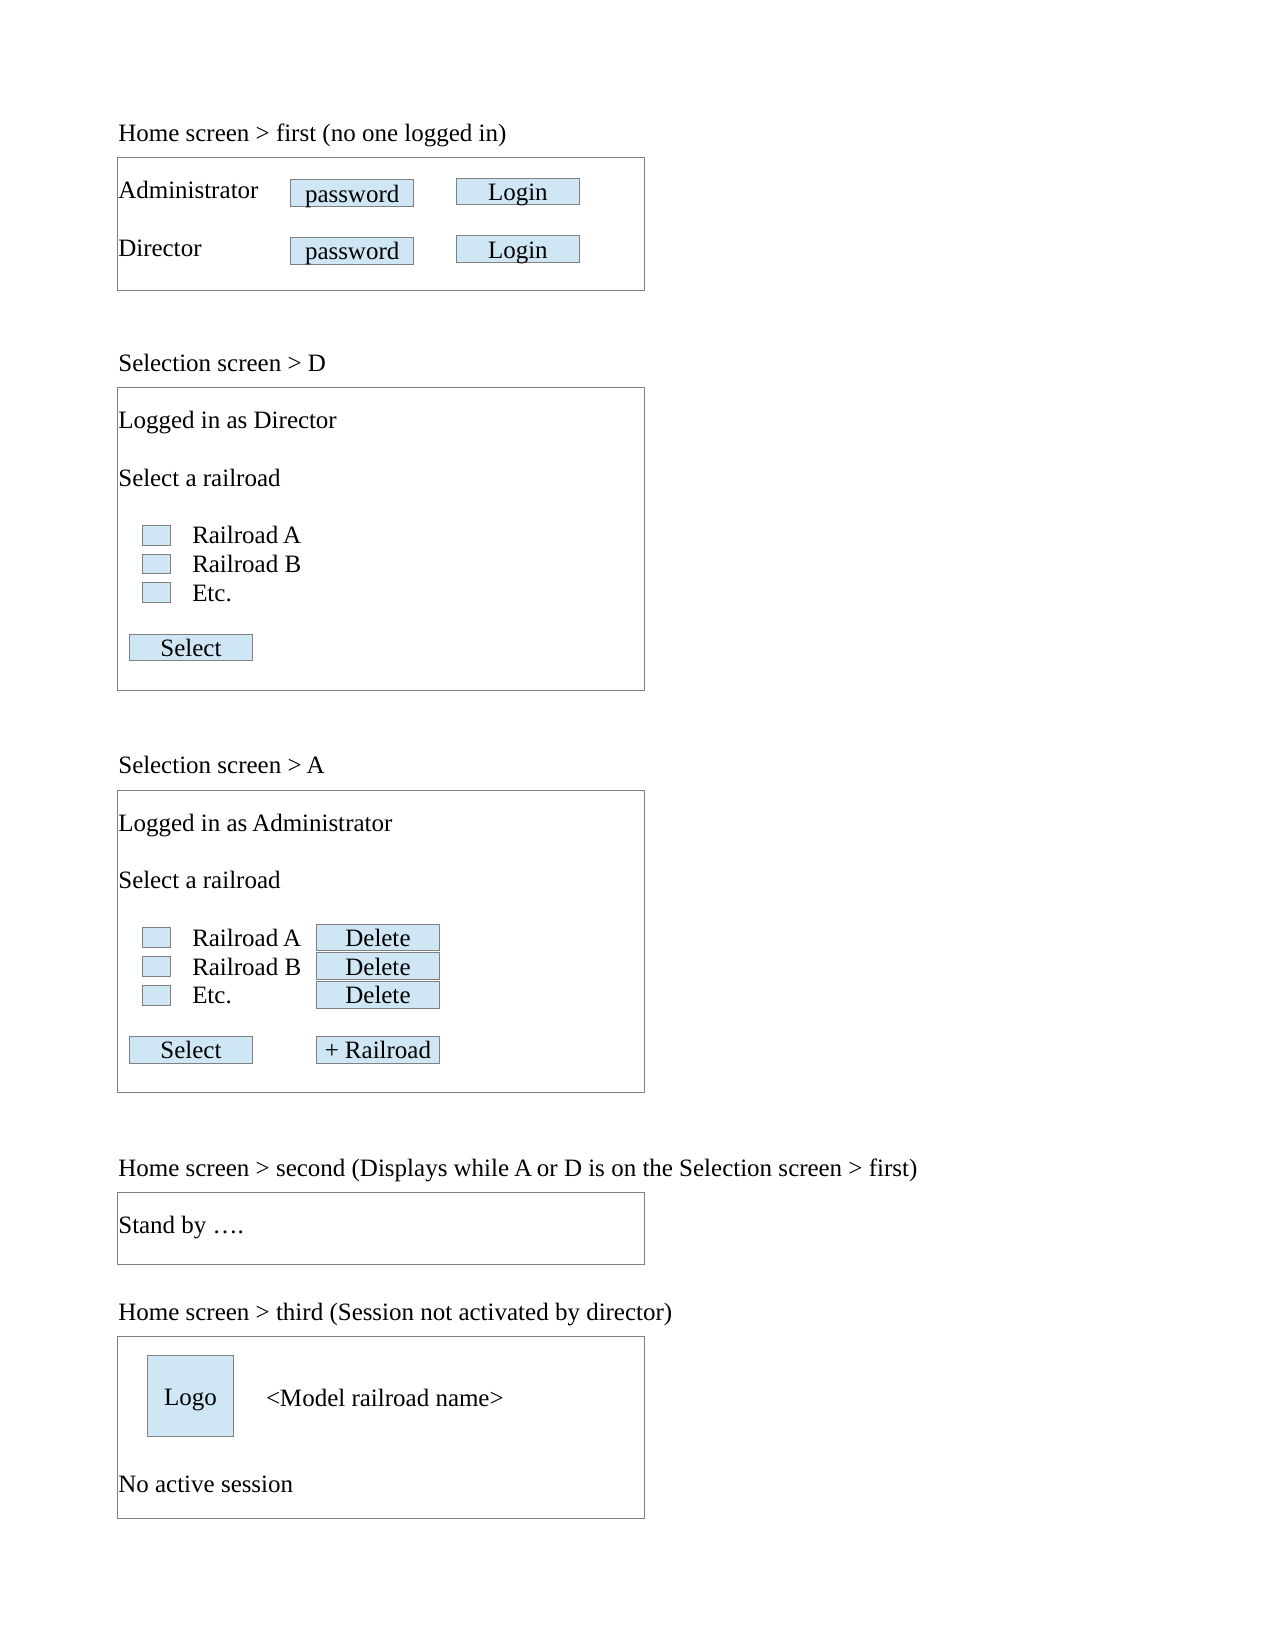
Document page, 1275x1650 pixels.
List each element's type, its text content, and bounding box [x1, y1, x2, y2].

text Stand by …. [118, 1211, 644, 1239]
text [645, 521, 1157, 549]
text [645, 233, 1157, 262]
text [118, 1383, 147, 1412]
text Railroad A [118, 521, 644, 549]
text Selection screen > A [118, 751, 1157, 779]
text Railroad A [118, 923, 644, 952]
text [645, 866, 1157, 894]
text [645, 1469, 1157, 1498]
text [645, 1211, 1157, 1239]
text Select a railroad [118, 463, 644, 492]
text Administrator [118, 176, 644, 204]
text [645, 463, 1157, 492]
text [645, 981, 1157, 1009]
text Railroad B [118, 952, 644, 981]
text Selection screen > D [118, 348, 1157, 377]
text <Model railroad name> [234, 1383, 644, 1412]
text [645, 578, 1157, 607]
text Etc. [118, 981, 316, 1009]
text [440, 981, 644, 1009]
text [645, 549, 1157, 578]
text [645, 406, 1157, 434]
text Home screen > first (no one logged in) [118, 118, 1157, 147]
text [645, 952, 1157, 981]
text Home screen > second (Displays while A or D is on the Selection screen > first) [118, 1153, 1157, 1182]
text Home screen > third (Session not activated by director) [118, 1297, 1157, 1326]
text [645, 176, 1157, 204]
text [645, 1383, 1157, 1412]
text Director [118, 233, 644, 262]
text Logged in as Administrator [118, 808, 644, 837]
text Etc. [118, 578, 644, 607]
text Select a railroad [118, 866, 644, 894]
text Railroad B [118, 549, 644, 578]
text No active session [118, 1469, 644, 1498]
text [645, 808, 1157, 837]
text [645, 923, 1157, 952]
text Logged in as Director [118, 406, 644, 434]
